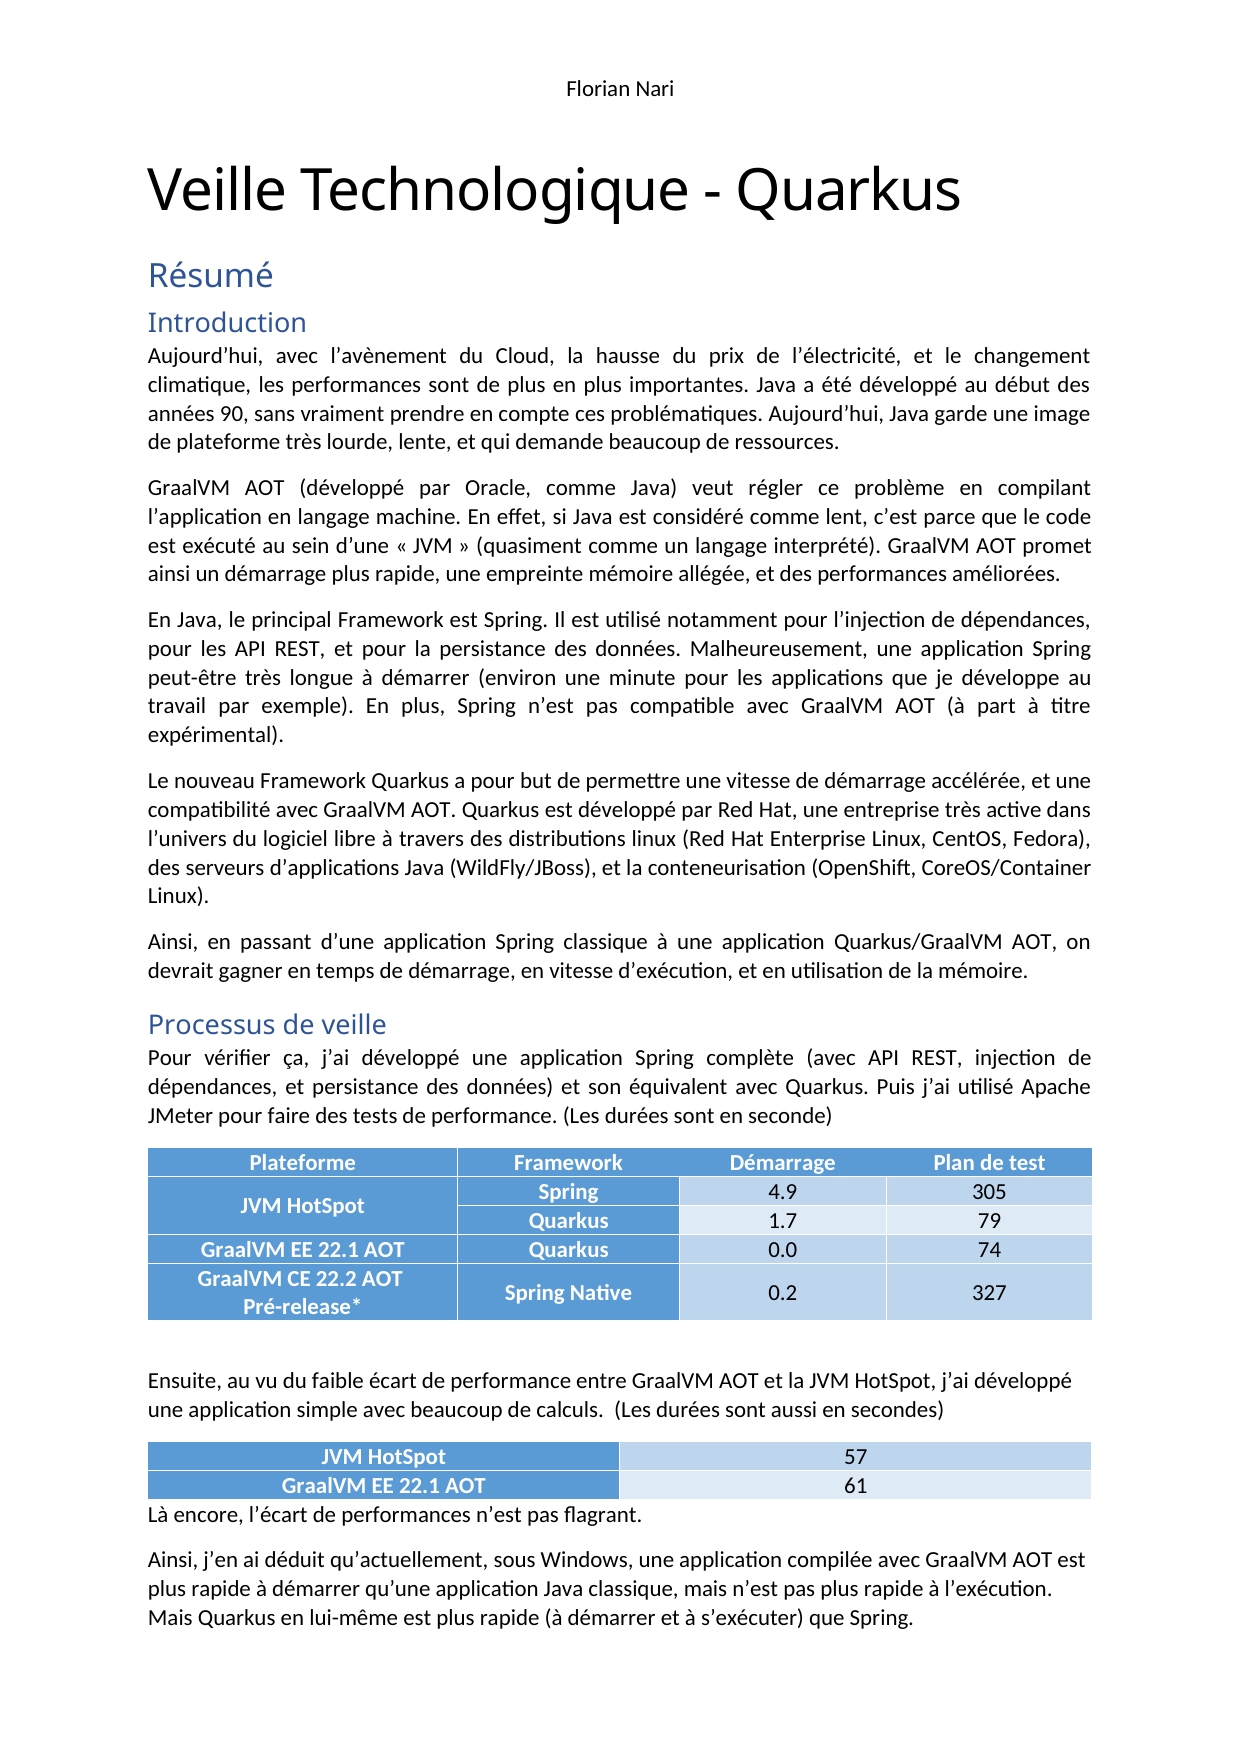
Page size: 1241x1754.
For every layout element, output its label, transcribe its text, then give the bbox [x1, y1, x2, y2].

table_cell GraalVM EE 22.1 AOT [148, 1235, 457, 1263]
subtitle Introduction [148, 303, 1093, 340]
subtitle Résumé [148, 252, 1093, 297]
table_header Plan de test [886, 1148, 1092, 1176]
table_cell 74 [887, 1235, 1092, 1263]
table_header Démarrage [679, 1148, 886, 1176]
table_header Framework [458, 1148, 679, 1176]
table_cell 305 [887, 1177, 1092, 1205]
table_cell Quarkus [458, 1235, 679, 1263]
table_cell Quarkus [458, 1206, 679, 1234]
table_cell 0.0 [680, 1235, 886, 1263]
table_header Plateforme [148, 1148, 457, 1176]
table_cell Spring [458, 1177, 679, 1205]
text Ainsi, j’en ai déduit qu’actuellement, sous Windows, une application compilée avec GraalVM AOT est plus rapide à démarrer qu’une application Java classique, mais n’est pas plus rapide à l’exécution. Mais Quarkus en lui-même est plus rapide (à démarrer et à s’exécuter) que Spring. [148, 1546, 1093, 1631]
text Veille Technologique - Quarkus [148, 148, 1093, 227]
table_header JVM HotSpot [148, 1442, 619, 1470]
table_cell 1.7 [680, 1206, 886, 1234]
table_cell JVM HotSpot [148, 1177, 457, 1234]
table_header 57 [620, 1442, 1091, 1470]
table_cell 0.2 [680, 1264, 886, 1320]
table_cell GraalVM EE 22.1 AOT [148, 1471, 619, 1499]
subtitle Processus de veille [148, 1006, 1093, 1042]
text En Java, le principal Framework est Spring. Il est utilisé notamment pour l’injection de dépendances, pour les API REST, et pour la persistance des données. Malheureusement, une application Spring peut-être très longue à démarrer (environ une minute pour les applications que je développe au travail par exemple). En plus, Spring n’est pas compatible avec GraalVM AOT (à part à titre expérimental). [148, 605, 1093, 748]
table_cell 79 [887, 1206, 1092, 1234]
text Là encore, l’écart de performances n’est pas flagrant. [148, 1500, 1093, 1528]
text Pour vérifier ça, j’ai développé une application Spring complète (avec API REST, injection de dépendances, et persistance des données) et son équivalent avec Quarkus. Puis j’ai utilisé Apache JMeter pour faire des tests de performance. (Les durées sont en seconde) [148, 1043, 1093, 1129]
text Aujourd’hui, avec l’avènement du Cloud, la hausse du prix de l’électricité, et le changement climatique, les performances sont de plus en plus importantes. Java a été développé au début des années 90, sans vraiment prendre en compte ces problématiques. Aujourd’hui, Java garde une image de plateforme très lourde, lente, et qui demande beaucoup de ressources. [148, 341, 1093, 456]
table_cell GraalVM CE 22.2 AOT Pré-release* [148, 1264, 457, 1320]
table_cell 327 [887, 1264, 1092, 1320]
text Ainsi, en passant d’une application Spring classique à une application Quarkus/GraalVM AOT, on devrait gagner en temps de démarrage, en vitesse d’exécution, et en utilisation de la mémoire. [148, 927, 1093, 984]
text GraalVM AOT (développé par Oracle, comme Java) veut régler ce problème en compilant l’application en langage machine. En effet, si Java est considéré comme lent, c’est parce que le code est exécuté au sein d’une « JVM » (quasiment comme un langage interprété). GraalVM AOT promet ainsi un démarrage plus rapide, une empreinte mémoire allégée, et des performances améliorées. [148, 473, 1093, 588]
text Ensuite, au vu du faible écart de performance entre GraalVM AOT et la JVM HotSpot, j’ai développé une application simple avec beaucoup de calculs. (Les durées sont aussi en secondes) [148, 1367, 1093, 1423]
text Le nouveau Framework Quarkus a pour but de permettre une vitesse de démarrage accélérée, et une compatibilité avec GraalVM AOT. Quarkus est développé par Red Hat, une entreprise très active dans l’univers du logiciel libre à travers des distributions linux (Red Hat Enterprise Linux, CentOS, Fedora), des serveurs d’applications Java (WildFly/JBoss), et la conteneurisation (OpenShift, CoreOS/Container Linux). [148, 766, 1093, 909]
table_cell 61 [620, 1471, 1091, 1499]
table_cell Spring Native [458, 1264, 679, 1320]
table_cell 4.9 [680, 1177, 886, 1205]
